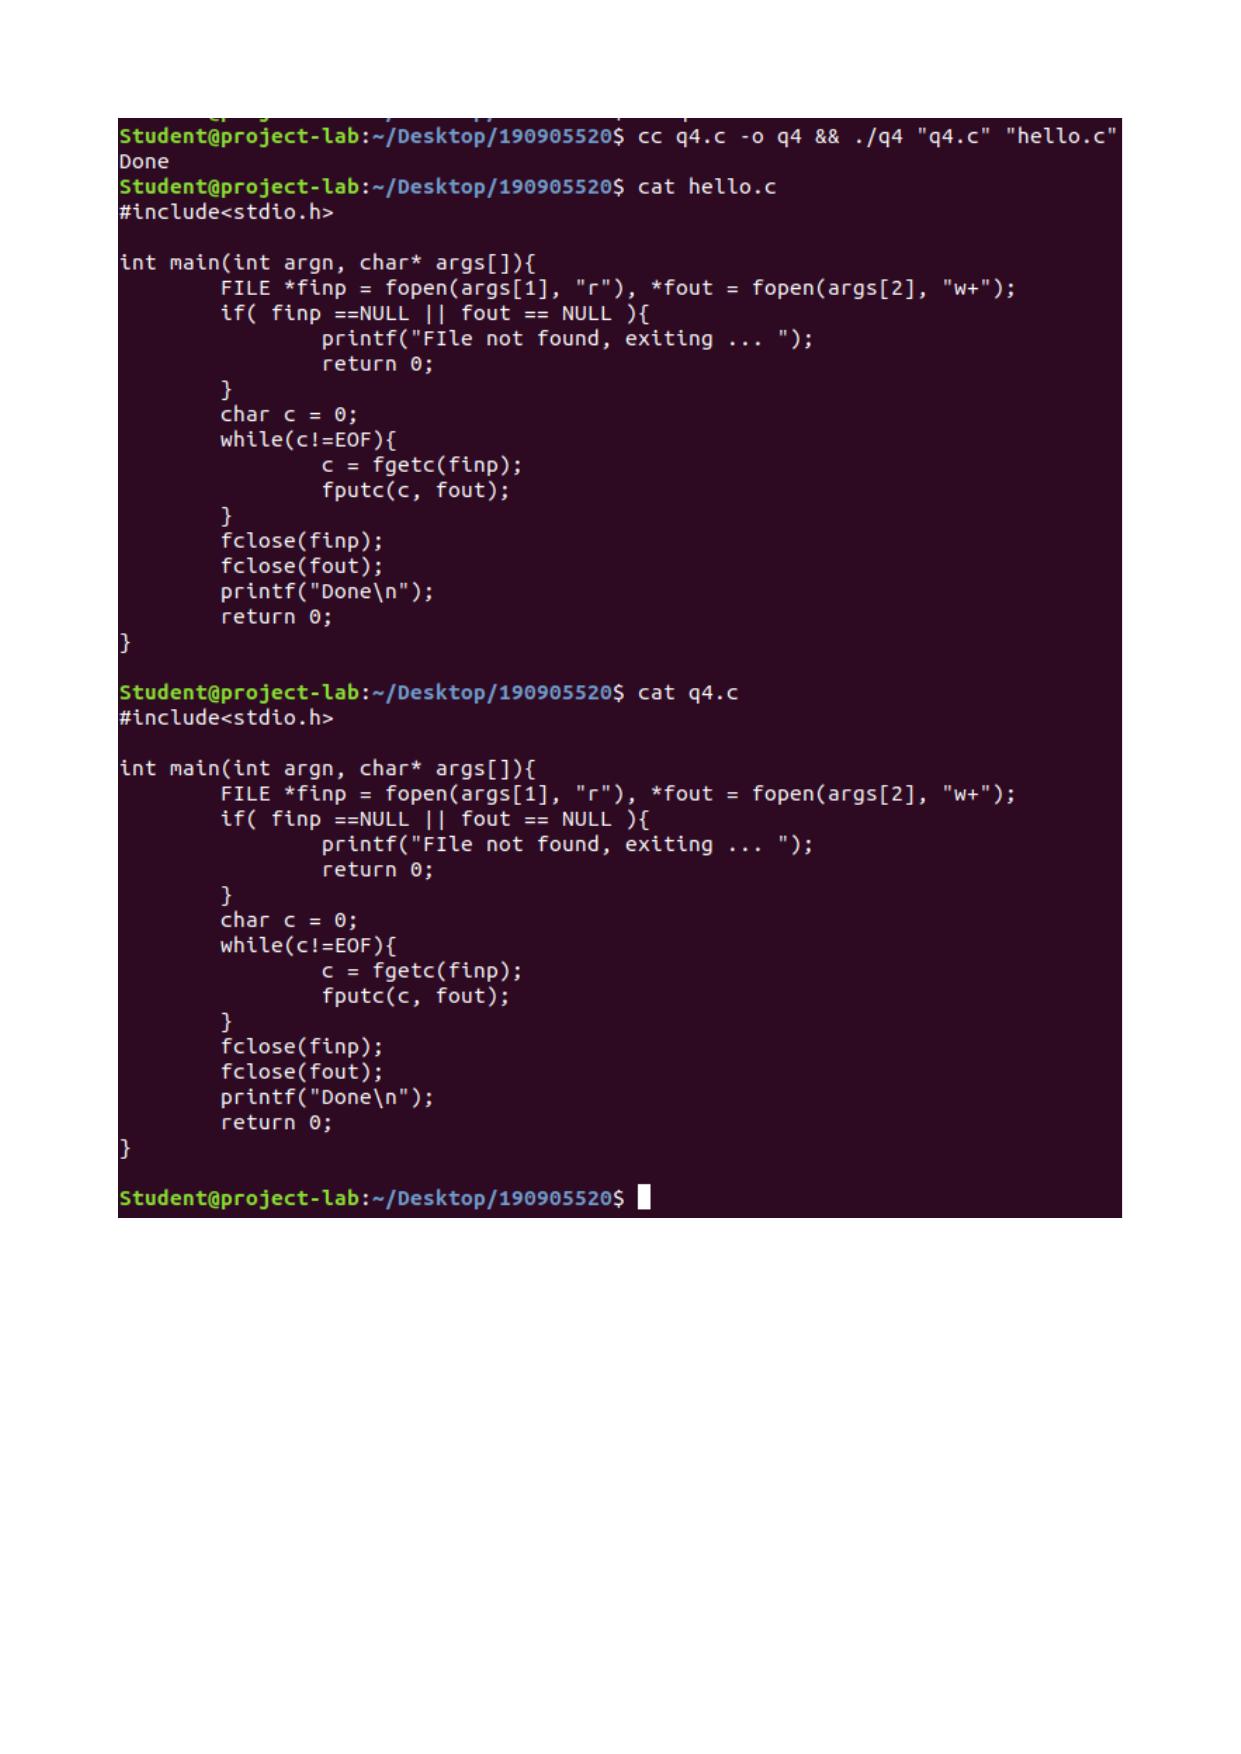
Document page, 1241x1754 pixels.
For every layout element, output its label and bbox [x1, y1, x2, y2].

picture [118, 118, 1123, 1218]
